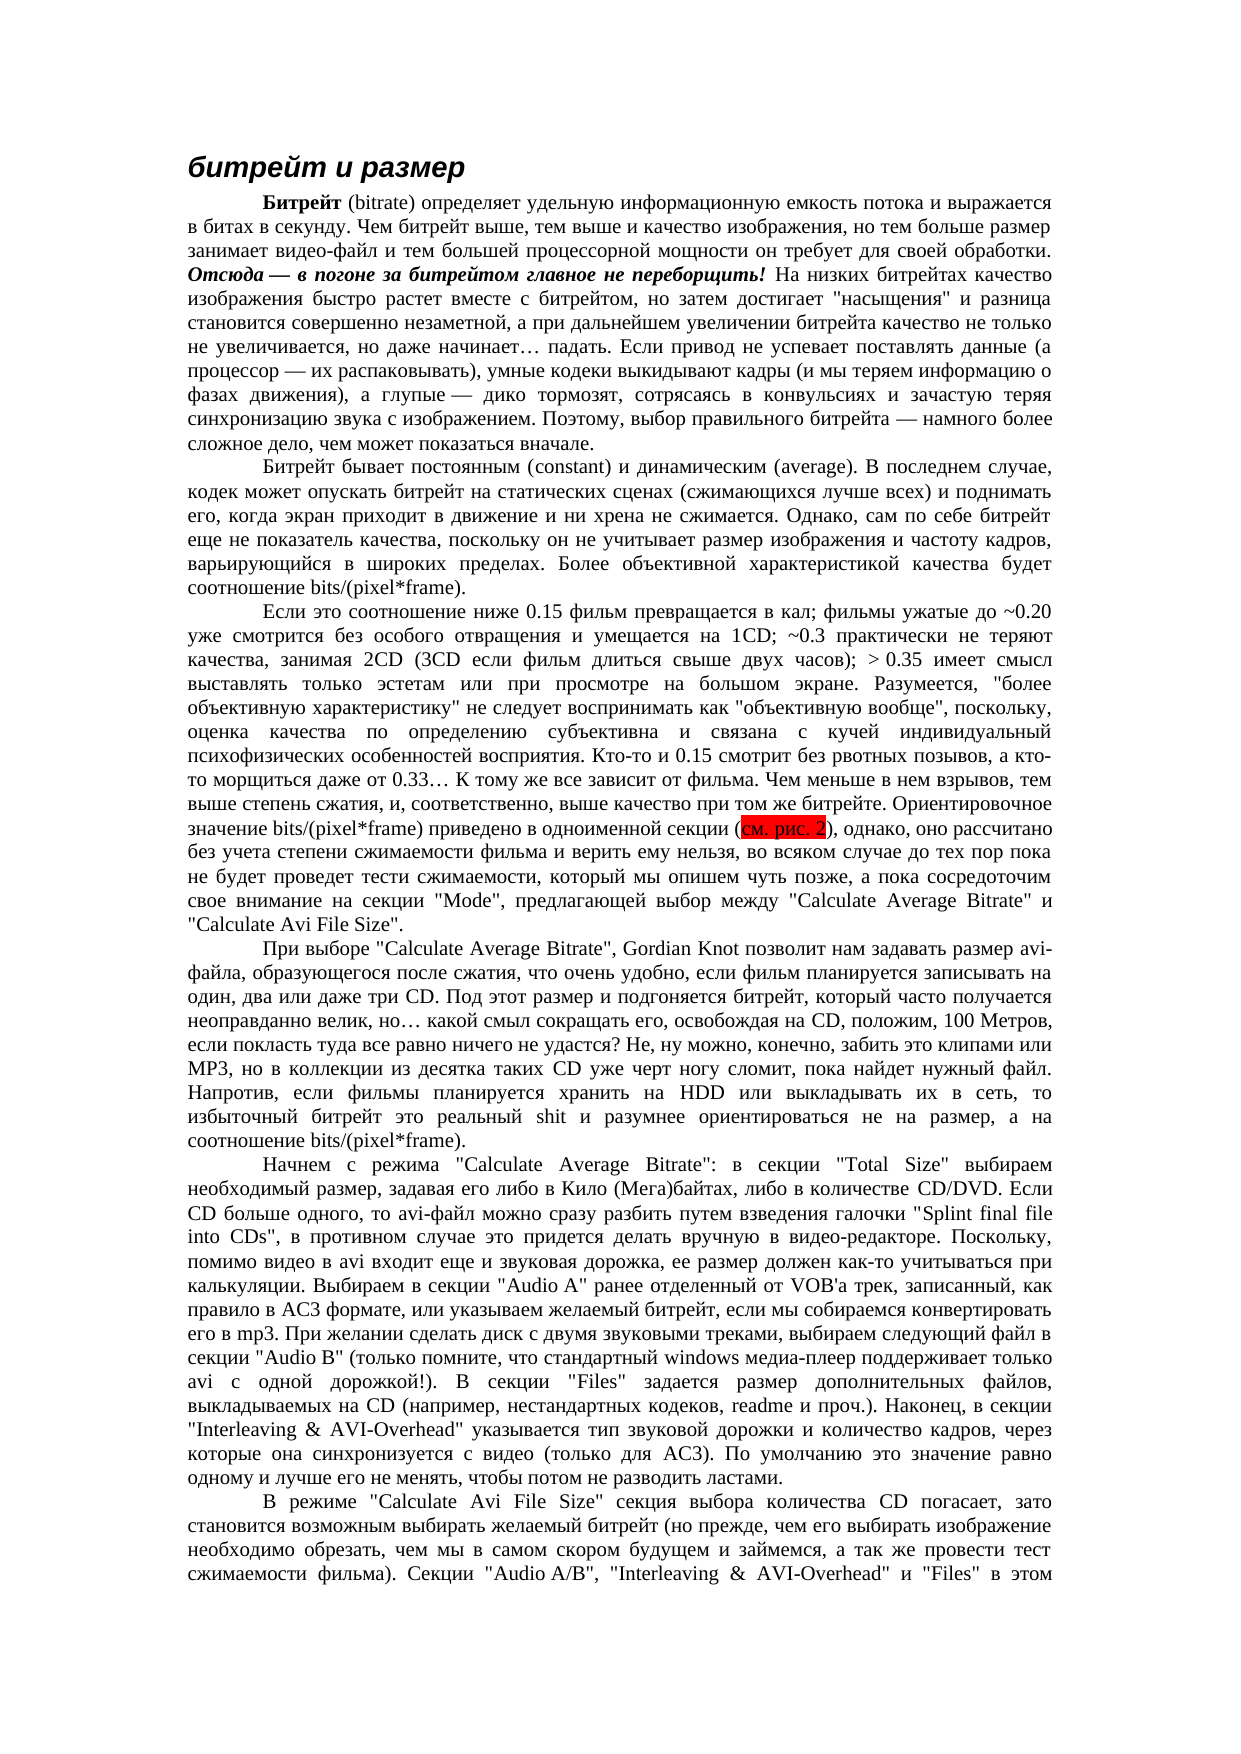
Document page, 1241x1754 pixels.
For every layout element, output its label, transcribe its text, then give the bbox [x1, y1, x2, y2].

text Битрейт (bitrate) определяет удельную информационную емкость потока и выражается в битах в секунду. Чем битрейт выше, тем выше и качество изображения, но тем больше размер занимает видео-файл и тем большей процессорной мощности он требует для своей обработки. Отсюда — в погоне за битрейтом главное не переборщить! На низких битрейтах качество изображения быстро растет вместе с битрейтом, но затем достигает "насыщения" и разница становится совершенно незаметной, а при дальнейшем увеличении битрейта качество не только не увеличивается, но даже начинает… падать. Если привод не успевает поставлять данные (а процессор — их распаковывать), умные кодеки выкидывают кадры (и мы теряем информацию о фазах движения), а глупые — дико тормозят, сотрясаясь в конвульсиях и зачастую теряя синхронизацию звука с изображением. Поэтому, выбор правильного битрейта — намного более сложное дело, чем может показаться вначале. [187, 190, 1053, 454]
text Битрейт бывает постоянным (constant) и динамическим (average). В последнем случае, кодек может опускать битрейт на статических сценах (сжимающихся лучше всех) и поднимать его, когда экран приходит в движение и ни хрена не сжимается. Однако, сам по себе битрейт еще не показатель качества, поскольку он не учитывает размер изображения и частоту кадров, варьирующийся в широких пределах. Более объективной характеристикой качества будет соотношение bits/(pixel*frame). [187, 454, 1053, 599]
text В режиме "Calculate Avi File Size" секция выбора количества CD погасает, зато становится возможным выбирать желаемый битрейт (но прежде, чем его выбирать изображение необходимо обрезать, чем мы в самом скором будущем и займемся, а так же провести тест сжимаемости фильма). Секции "Audio A/B", "Interleaving & AVI-Overhead" и "Files" в этом [187, 1489, 1053, 1585]
text При выборе "Calculate Average Bitrate", Gordian Knot позволит нам задавать размер avi-файла, образующегося после сжатия, что очень удобно, если фильм планируется записывать на один, два или даже три CD. Под этот размер и подгоняется битрейт, который часто получается неоправданно велик, но… какой смыл сокращать его, освобождая на CD, положим, 100 Метров, если покласть туда все равно ничего не удастся? Не, ну можно, конечно, забить это клипами или MP3, но в коллекции из десятка таких CD уже черт ногу сломит, пока найдет нужный файл. Напротив, если фильмы планируется хранить на HDD или выкладывать их в сеть, то избыточный битрейт это реальный shit и разумнее ориентироваться не на размер, а на соотношение bits/(pixel*frame). [187, 936, 1053, 1152]
subtitle битрейт и размер [187, 150, 1053, 183]
text Начнем с режима "Calculate Average Bitrate": в секции "Total Size" выбираем необходимый размер, задавая его либо в Кило (Мега)байтах, либо в количестве CD/DVD. Если CD больше одного, то avi-файл можно сразу разбить путем взведения галочки "Splint final file into CDs", в противном случае это придется делать вручную в видео-редакторе. Поскольку, помимо видео в avi входит еще и звуковая дорожка, ее размер должен как-то учитываться при калькуляции. Выбираем в секции "Audio A" ранее отделенный от VOB'а трек, записанный, как правило в AC3 формате, или указываем желаемый битрейт, если мы собираемся конвертировать его в mp3. При желании сделать диск с двумя звуковыми треками, выбираем следующий файл в секции "Audio B" (только помните, что стандартный windows медиа-плеер поддерживает только avi с одной дорожкой!). В секции "Files" задается размер дополнительных файлов, выкладываемых на CD (например, нестандартных кодеков, readme и проч.). Наконец, в секции "Interleaving & AVI-Overhead" указывается тип звуковой дорожки и количество кадров, через которые она синхронизуется с видео (только для AC3). По умолчанию это значение равно одному и лучше его не менять, чтобы потом не разводить ластами. [187, 1152, 1053, 1489]
text Если это соотношение ниже 0.15 фильм превращается в кал; фильмы ужатые до ~0.20 уже смотрится без особого отвращения и умещается на 1CD; ~0.3 практически не теряют качества, занимая 2CD (3CD если фильм длиться свыше двух часов); > 0.35 имеет смысл выставлять только эстетам или при просмотре на большом экране. Разумеется, "более объективную характеристику" не следует воспринимать как "объективную вообще", поскольку, оценка качества по определению субъективна и связана с кучей индивидуальный психофизических особенностей восприятия. Кто-то и 0.15 смотрит без рвотных позывов, а кто-то морщиться даже от 0.33… К тому же все зависит от фильма. Чем меньше в нем взрывов, тем выше степень сжатия, и, соответственно, выше качество при том же битрейте. Ориентировочное значение bits/(pixel*frame) приведено в одноименной секции (см. рис. 2), однако, оно рассчитано без учета степени сжимаемости фильма и верить ему нельзя, во всяком случае до тех пор пока не будет проведет тести сжимаемости, который мы опишем чуть позже, а пока сосредоточим свое внимание на секции "Mode", предлагающей выбор между "Calculate Average Bitrate" и "Calculate Avi File Size". [187, 599, 1053, 936]
